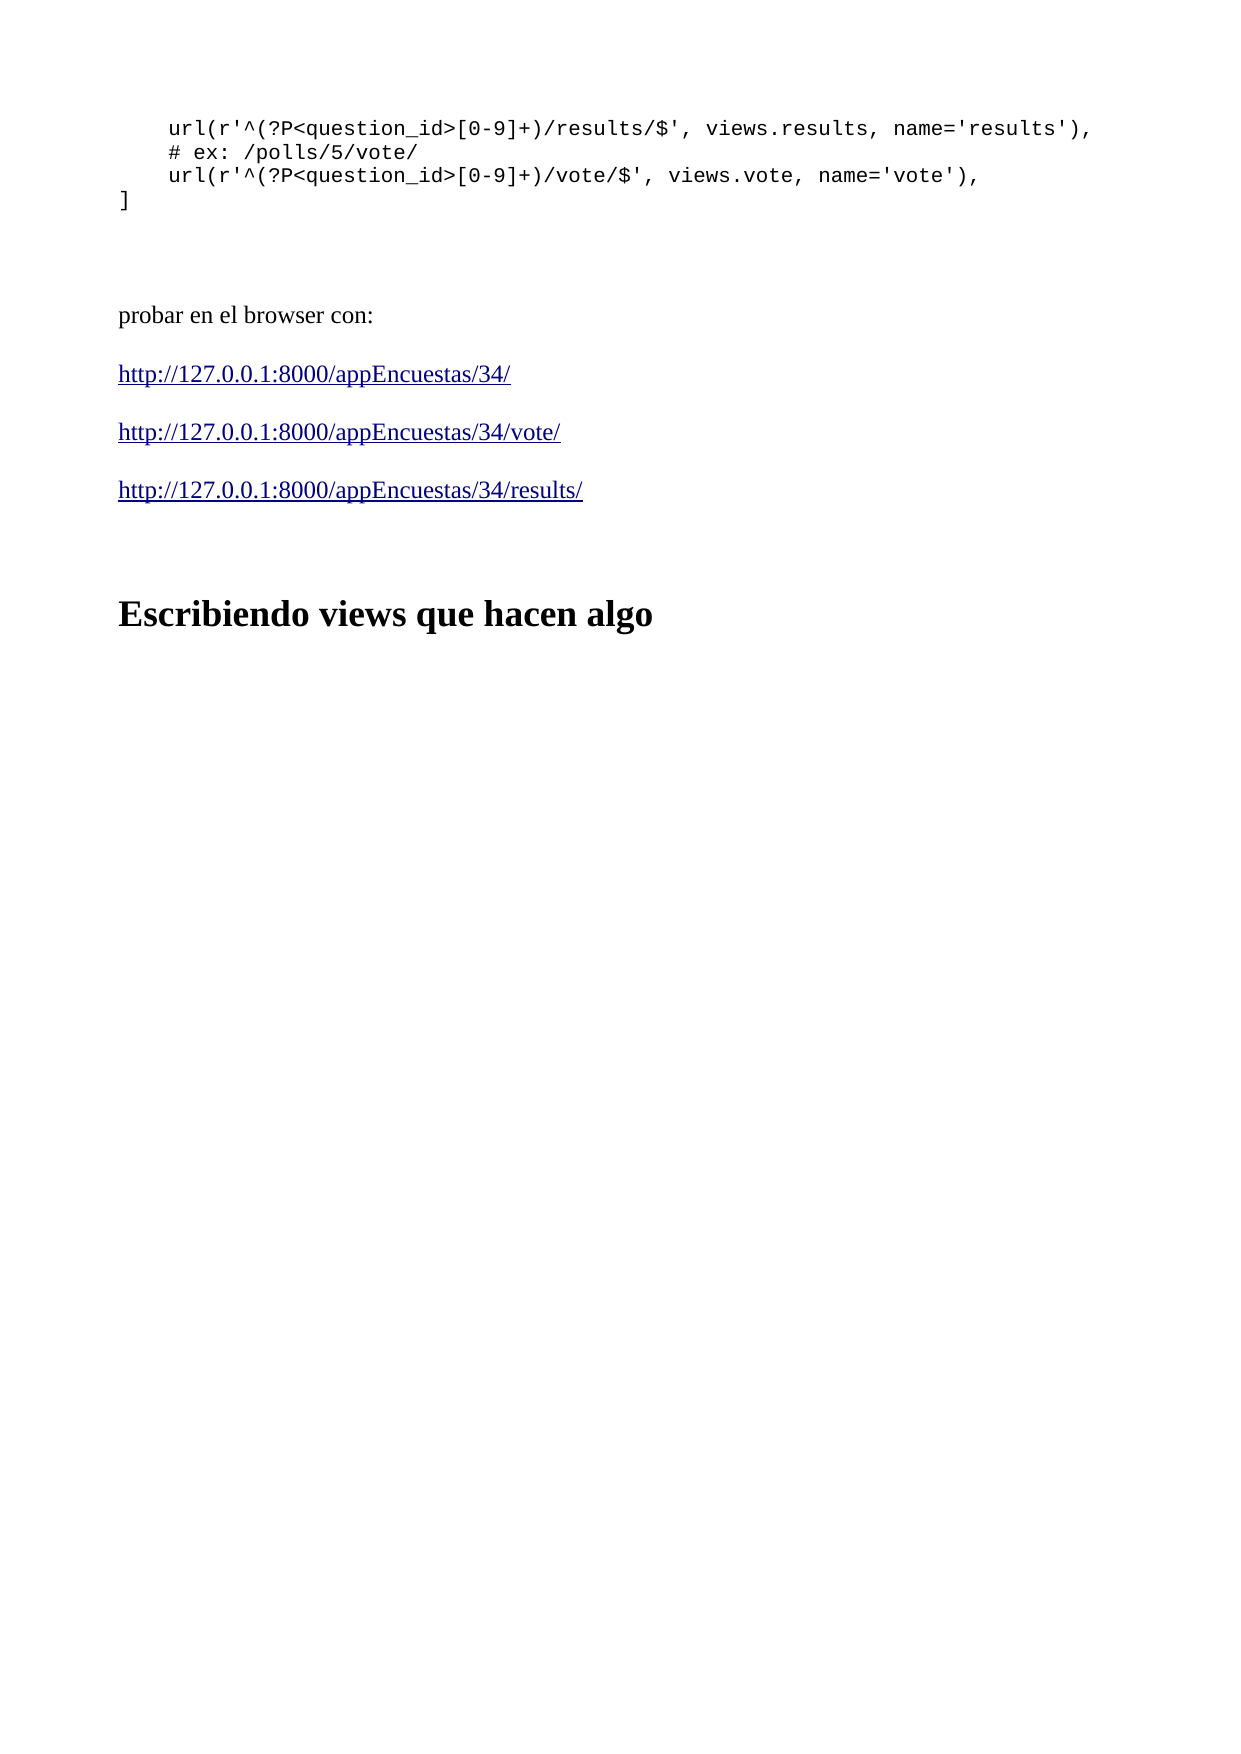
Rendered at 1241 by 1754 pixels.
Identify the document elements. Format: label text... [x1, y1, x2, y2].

text url(r'^(?P<question_id>[0-9]+)/results/$', views.results, name='results'), [118, 118, 1122, 142]
text http://127.0.0.1:8000/appEncuestas/34/results/ [118, 475, 1122, 504]
text # ex: /polls/5/vote/ [118, 142, 1122, 165]
text http://127.0.0.1:8000/appEncuestas/34/vote/ [118, 417, 1122, 446]
subtitle Escribiendo views que hacen algo [118, 592, 1122, 635]
text probar en el browser con: [118, 300, 1122, 329]
text ] [118, 189, 1122, 213]
text url(r'^(?P<question_id>[0-9]+)/vote/$', views.vote, name='vote'), [118, 165, 1122, 189]
text http://127.0.0.1:8000/appEncuestas/34/ [118, 359, 1122, 387]
